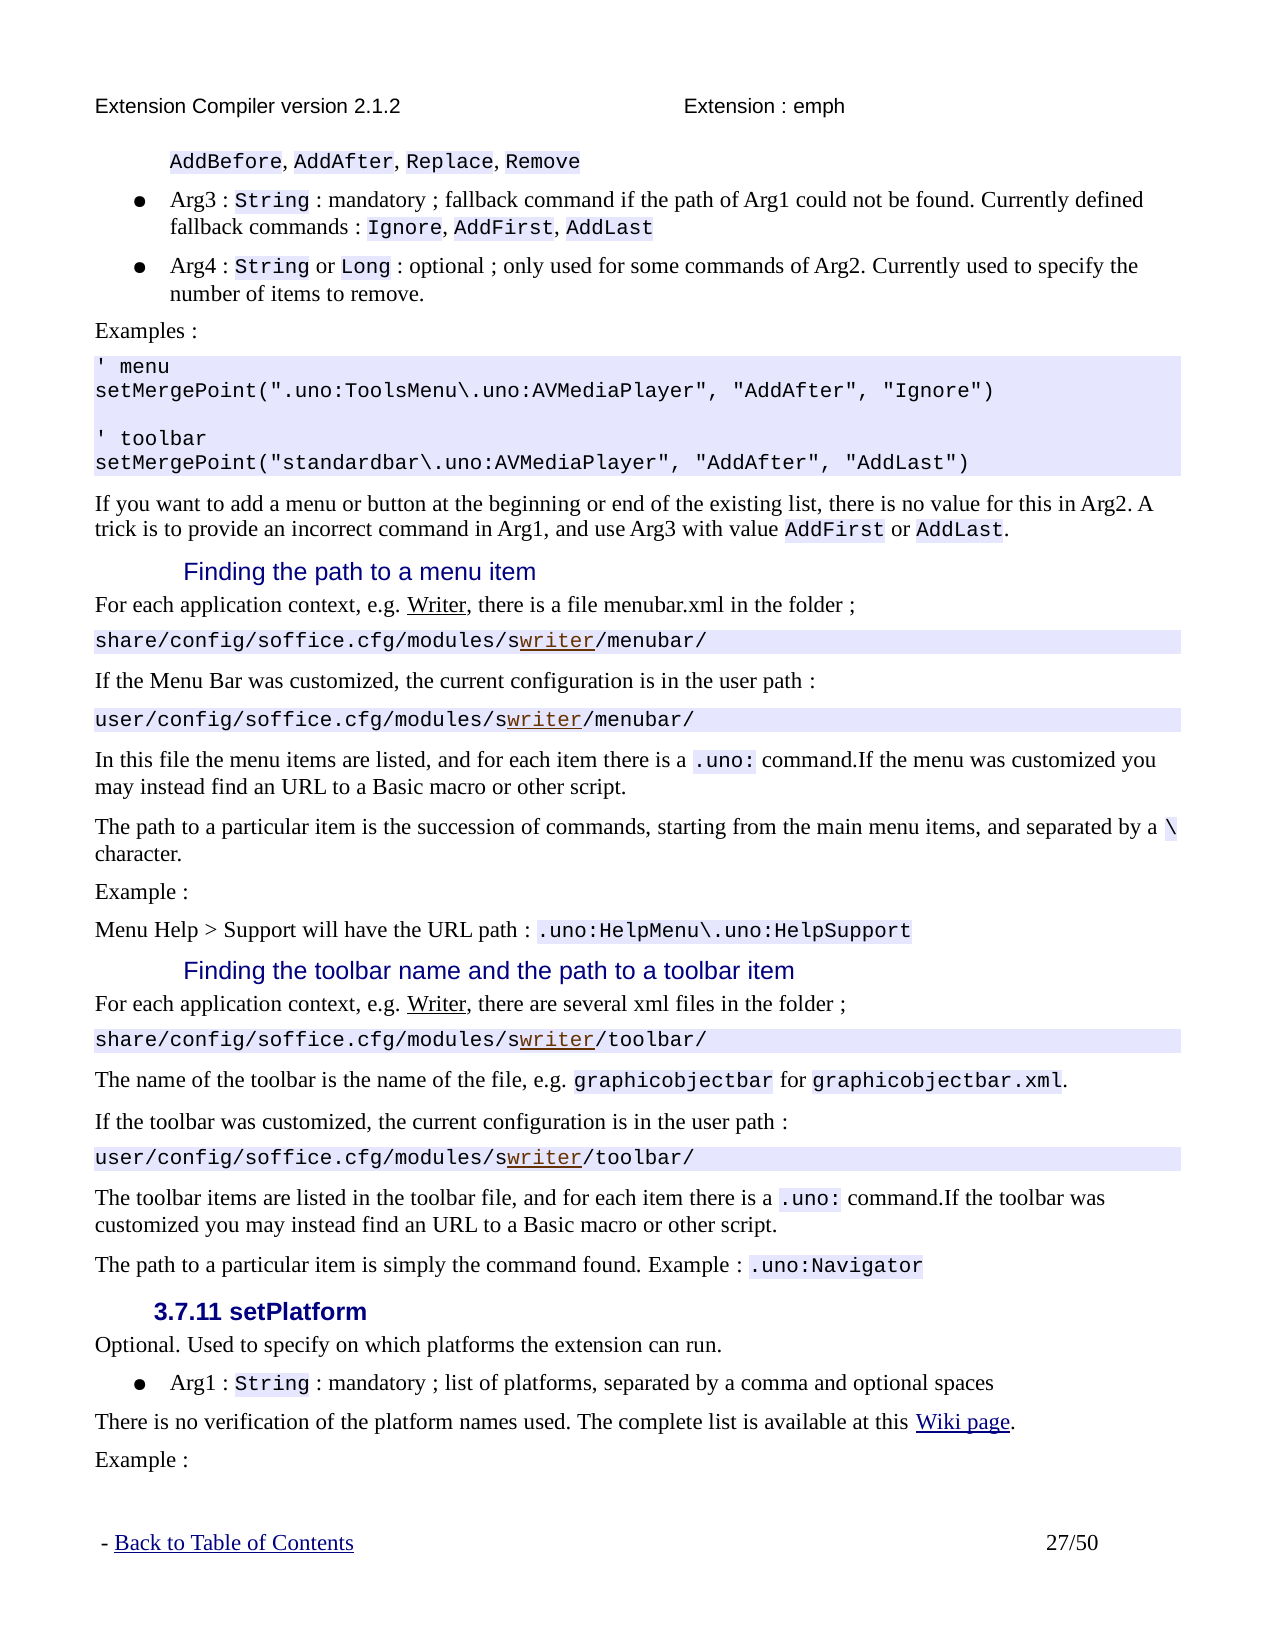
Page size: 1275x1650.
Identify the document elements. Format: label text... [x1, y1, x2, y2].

subtitle Finding the toolbar name and the path to a toolbar item [183, 957, 1181, 985]
text ' menu [94, 356, 1181, 380]
text user/config/soffice.cfg/modules/swriter/menubar/ [94, 708, 1181, 732]
text The path to a particular item is simply the command found. Example : .uno:Navigator [94, 1252, 1181, 1279]
list AddBefore, AddAfter, Replace, Remove [132, 147, 1181, 174]
text share/config/soffice.cfg/modules/swriter/menubar/ [594, 630, 1181, 654]
text Example : [94, 879, 1181, 905]
text Optional. Used to specify on which platforms the extension can run. [94, 1332, 1181, 1357]
text share/config/soffice.cfg/modules/swriter/menubar/ [94, 630, 520, 654]
text ' toolbar [94, 428, 1181, 452]
text The toolbar items are listed in the toolbar file, and for each item there is a .uno: command.If the toolbar was customized you may instead find an URL to a Basic macro or other script. [94, 1185, 1181, 1238]
text Example : [94, 1447, 1181, 1473]
text setMergePoint("standardbar\.uno:AVMediaPlayer", "AddAfter", "AddLast") [94, 452, 1181, 476]
text The name of the toolbar is the name of the file, e.g. graphicobjectbar for graphicobjectbar.xml. [94, 1067, 1181, 1094]
list Arg4 : String or Long : optional ; only used for some commands of Arg2. Currently used to specify the number of items to remove. [132, 253, 1181, 306]
text share/config/soffice.cfg/modules/swriter/toolbar/ [594, 1029, 1181, 1053]
text For each application context, e.g. Writer, there is a file menubar.xml in the folder ; [94, 592, 1181, 617]
text user/config/soffice.cfg/modules/swriter/toolbar/ [94, 1147, 507, 1171]
list Arg3 : String : mandatory ; fallback command if the path of Arg1 could not be found. Currently defined fallback commands : Ignore, AddFirst, AddLast [132, 187, 1181, 241]
subtitle setPlatform [153, 1298, 1181, 1326]
text share/config/soffice.cfg/modules/swriter/toolbar/ [94, 1029, 520, 1053]
text user/config/soffice.cfg/modules/swriter/toolbar/ [582, 1147, 1181, 1171]
text If you want to add a menu or button at the beginning or end of the existing list, there is no value for this in Arg2. A trick is to provide an incorrect command in Arg1, and use Arg3 with value AddFirst or AddLast. [94, 491, 1181, 543]
text setMergePoint(".uno:ToolsMenu\.uno:AVMediaPlayer", "AddAfter", "Ignore") [94, 380, 1181, 404]
text The path to a particular item is the succession of commands, starting from the main menu items, and separated by a \ character. [94, 814, 1181, 867]
text There is no verification of the platform names used. The complete list is available at this Wiki page. [94, 1409, 1181, 1435]
text If the toolbar was customized, the current configuration is in the user path : [94, 1109, 1181, 1134]
text If the Menu Bar was customized, the current configuration is in the user path : [94, 668, 1181, 694]
text Examples : [94, 318, 1181, 344]
list Arg1 : String : mandatory ; list of platforms, separated by a comma and optional spaces [132, 1370, 1181, 1397]
text For each application context, e.g. Writer, there are several xml files in the folder ; [94, 991, 1181, 1016]
text Menu Help > Support will have the URL path : .uno:HelpMenu\.uno:HelpSupport [94, 917, 1181, 944]
text In this file the menu items are listed, and for each item there is a .uno: command.If the menu was customized you may instead find an URL to a Basic macro or other script. [94, 747, 1181, 799]
subtitle Finding the path to a menu item [183, 558, 1181, 586]
